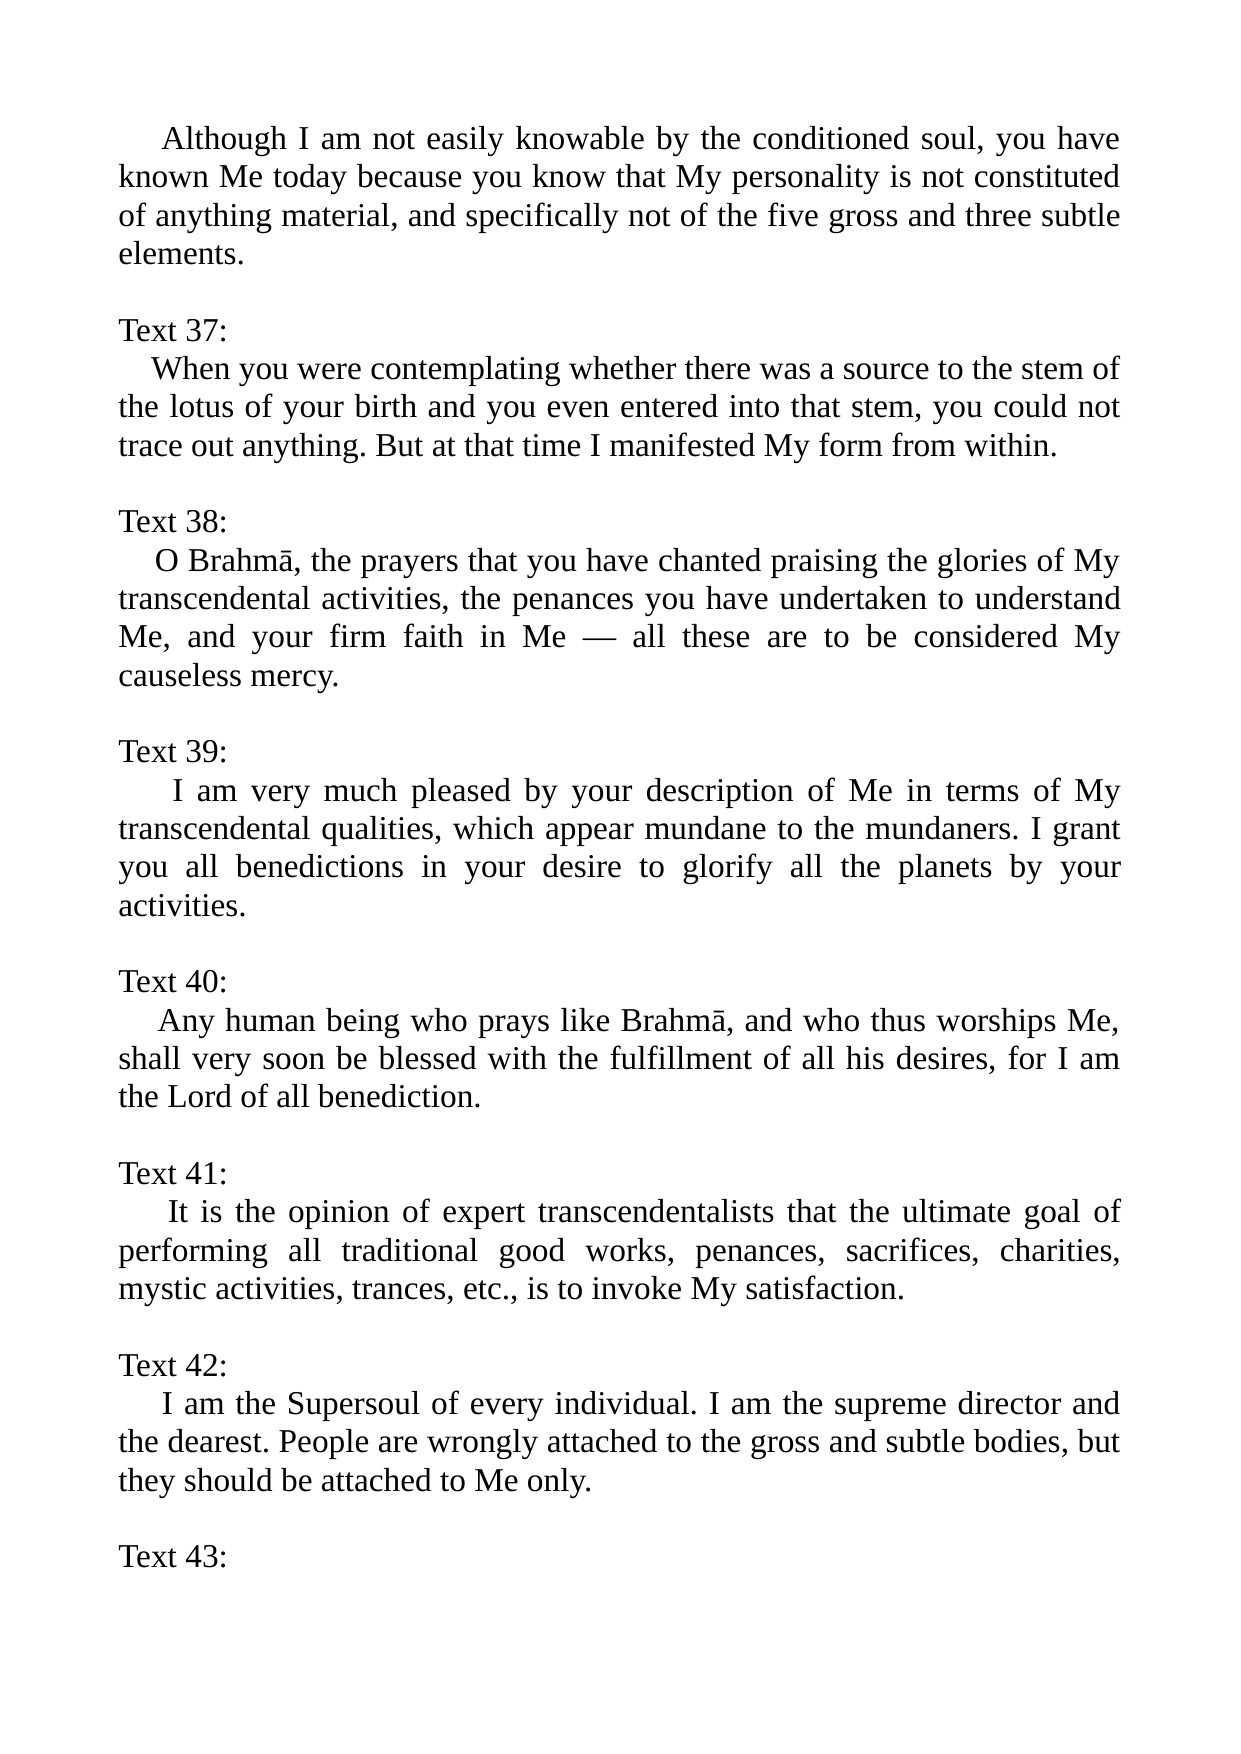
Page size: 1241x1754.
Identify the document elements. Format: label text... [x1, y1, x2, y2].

text Text 43: [118, 1536, 1122, 1575]
text O Brahmā, the prayers that you have chanted praising the glories of My transcendental activities, the penances you have undertaken to understand Me, and your firm faith in Me — all these are to be considered My causeless mercy. [118, 540, 1122, 693]
text Although I am not easily knowable by the conditioned soul, you have known Me today because you know that My personality is not constituted of anything material, and specifically not of the five gross and three subtle elements. [118, 118, 1122, 271]
text Text 42: [118, 1345, 1122, 1383]
text Text 38: [118, 501, 1122, 540]
text Text 37: [118, 310, 1122, 348]
text I am very much pleased by your description of Me in terms of My transcendental qualities, which appear mundane to the mundaners. I grant you all benedictions in your desire to glorify all the planets by your activities. [118, 770, 1122, 923]
text I am the Supersoul of every individual. I am the supreme director and the dearest. People are wrongly attached to the gross and subtle bodies, but they should be attached to Me only. [118, 1383, 1122, 1498]
text It is the opinion of expert transcendentalists that the ultimate goal of performing all traditional good works, penances, sacrifices, charities, mystic activities, trances, etc., is to invoke My satisfaction. [118, 1191, 1122, 1306]
text When you were contemplating whether there was a source to the stem of the lotus of your birth and you even entered into that stem, you could not trace out anything. But at that time I manifested My form from within. [118, 348, 1122, 463]
text Text 40: [118, 961, 1122, 1000]
text Any human being who prays like Brahmā, and who thus worships Me, shall very soon be blessed with the fulfillment of all his desires, for I am the Lord of all benediction. [118, 1000, 1122, 1115]
text Text 39: [118, 731, 1122, 770]
text Text 41: [118, 1153, 1122, 1191]
